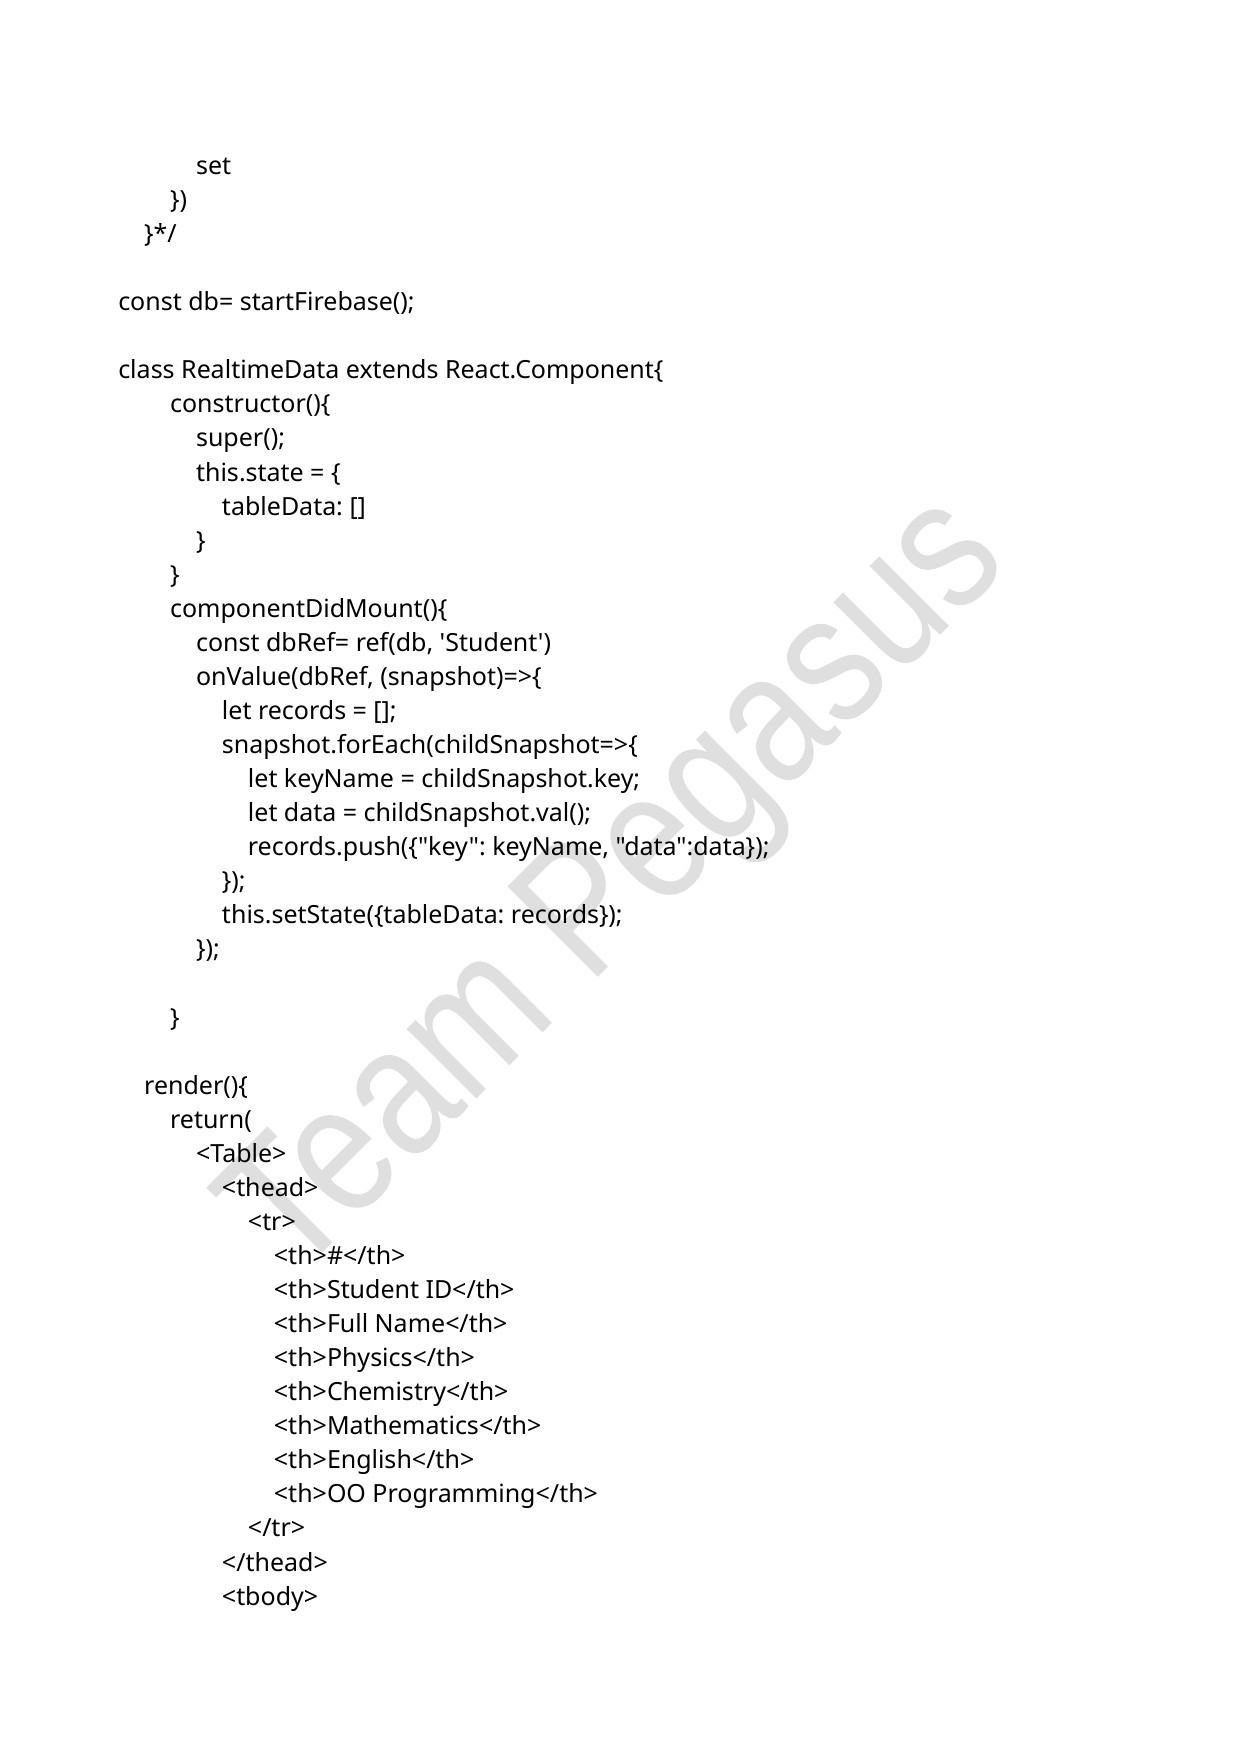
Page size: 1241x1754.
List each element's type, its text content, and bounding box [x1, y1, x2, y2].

text <th>Physics</th> [118, 1340, 1122, 1374]
text <th>Chemistry</th> [118, 1374, 1122, 1408]
text [530, 999, 1122, 1033]
text <th>Full Name</th> [118, 1306, 1122, 1340]
text [868, 658, 1122, 693]
text <Table> [311, 1135, 351, 1169]
text this.setState({tableData: records}); [118, 897, 551, 931]
text }); [118, 863, 529, 897]
text [370, 1069, 407, 1101]
text }*/ [118, 216, 1122, 250]
text records.push({"key": keyName, "data":data}); [649, 829, 774, 863]
text [737, 761, 1122, 795]
text class RealtimeData extends React.Component{ [118, 352, 1122, 386]
text <tbody> [118, 1578, 1122, 1612]
text tableData: [] [118, 488, 1122, 522]
text [771, 795, 1122, 829]
text [876, 624, 922, 648]
text componentDidMount(){ [118, 590, 921, 624]
text records.push({"key": keyName, "data":data}); [624, 829, 662, 854]
text [529, 863, 591, 897]
text this.setState({tableData: records}); [575, 897, 1122, 931]
text [468, 999, 542, 1033]
text <th>#</th> [118, 1238, 1122, 1272]
text [787, 693, 1122, 727]
text }); [118, 931, 585, 965]
text [407, 1091, 425, 1101]
text <th>Mathematics</th> [118, 1408, 1122, 1442]
text records.push({"key": keyName, "data":data}); [757, 829, 1122, 863]
text <th>English</th> [118, 1442, 1122, 1476]
text <th>OO Programming</th> [118, 1476, 1122, 1510]
text let data = childSnapshot.val(); [118, 795, 707, 829]
text <Table> [118, 1135, 257, 1169]
text return( [118, 1101, 389, 1135]
text [988, 556, 1122, 590]
text [915, 522, 1122, 556]
text [921, 624, 1122, 658]
text [433, 1010, 476, 1033]
text <Table> [343, 1135, 1122, 1169]
text <th>Student ID</th> [118, 1272, 1122, 1306]
text [294, 1203, 1122, 1238]
text [397, 1101, 431, 1135]
text [800, 624, 889, 658]
text render(){ [118, 1067, 365, 1101]
text [880, 556, 983, 590]
text <thead> [260, 1169, 337, 1203]
text [694, 795, 746, 822]
text } [118, 999, 433, 1033]
text [683, 761, 743, 795]
text this.setState({tableData: records}); [540, 897, 586, 920]
text let records = []; [118, 693, 739, 727]
text <Table> [253, 1135, 303, 1169]
text <thead> [375, 1169, 1122, 1203]
text constructor(){ [118, 386, 1122, 420]
text const db= startFirebase(); [118, 284, 1122, 318]
text [812, 727, 1122, 761]
text <tr> [118, 1203, 306, 1238]
text </thead> [118, 1544, 1122, 1578]
text this.state = { [118, 454, 1122, 488]
text [574, 931, 1122, 965]
text [914, 590, 1122, 624]
text const dbRef= ref(db, 'Student') [118, 624, 813, 658]
text <thead> [332, 1169, 378, 1194]
text records.push({"key": keyName, "data":data}); [118, 829, 620, 863]
text [600, 863, 1122, 897]
text }) [118, 182, 1122, 216]
text [414, 1067, 1122, 1101]
text onValue(dbRef, (snapshot)=>{ [118, 658, 869, 693]
text snapshot.forEach(childSnapshot=>{ [118, 727, 763, 761]
text set [118, 148, 1122, 182]
text <thead> [118, 1169, 271, 1203]
text let keyName = childSnapshot.key; [118, 761, 675, 795]
text super(); [118, 420, 1122, 454]
text } [118, 522, 910, 556]
text </tr> [118, 1510, 1122, 1544]
text [439, 1101, 1122, 1135]
text [743, 696, 780, 727]
text [770, 727, 805, 761]
text } [118, 556, 892, 590]
text [748, 799, 774, 829]
